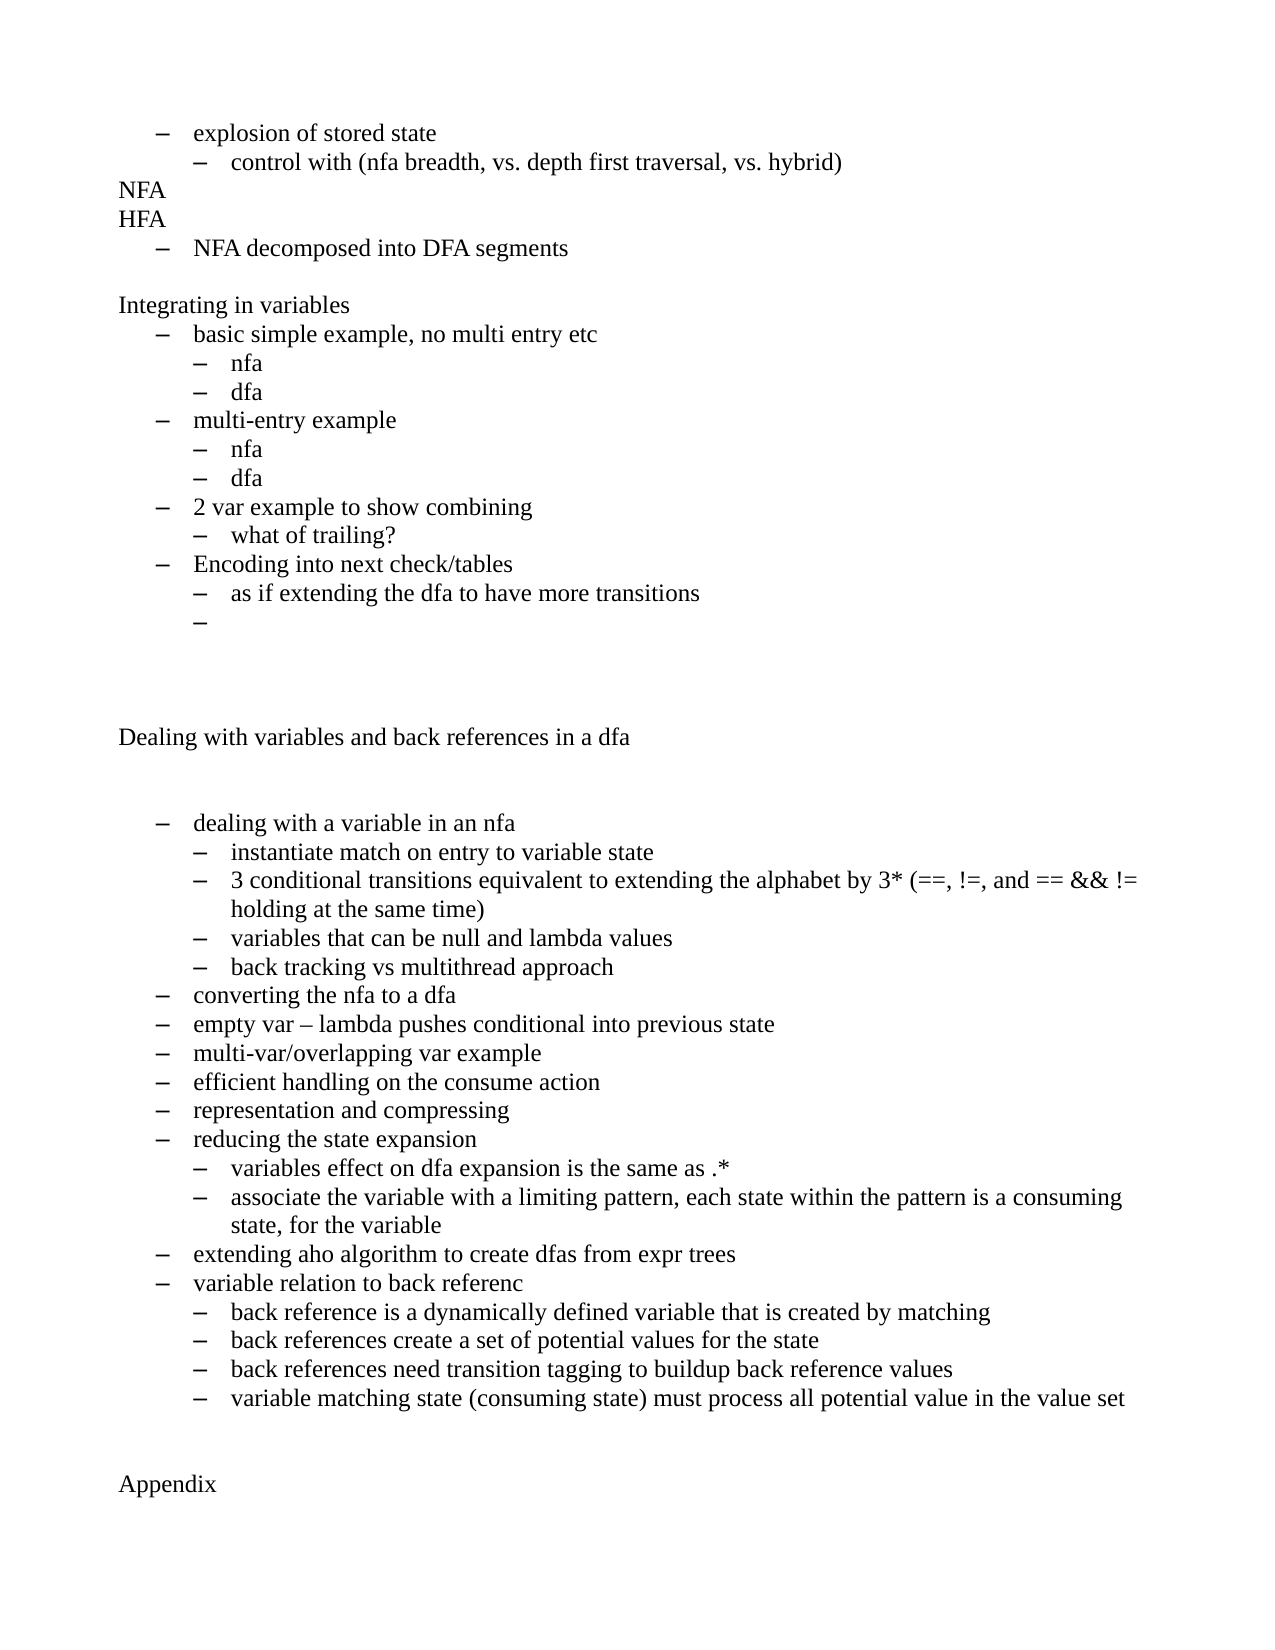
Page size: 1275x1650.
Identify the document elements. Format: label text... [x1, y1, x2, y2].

list instantiate match on entry to variable state [193, 837, 1157, 866]
list what of trailing? [193, 521, 1157, 549]
list nfa [193, 348, 1157, 377]
list basic simple example, no multi entry etc [156, 319, 1157, 348]
list variables effect on dfa expansion is the same as .* [193, 1153, 1157, 1182]
text Dealing with variables and back references in a dfa [118, 722, 1157, 751]
text Appendix [118, 1469, 1157, 1498]
list multi-entry example [156, 406, 1157, 434]
list efficient handling on the consume action [156, 1067, 1157, 1096]
list control with (nfa breadth, vs. depth first traversal, vs. hybrid) [193, 147, 1157, 176]
list Encoding into next check/tables [156, 549, 1157, 578]
list multi-var/overlapping var example [156, 1038, 1157, 1067]
list representation and compressing [156, 1096, 1157, 1124]
list extending aho algorithm to create dfas from expr trees [156, 1239, 1157, 1268]
list explosion of stored state [156, 118, 1157, 147]
list associate the variable with a limiting pattern, each state within the pattern is a consuming state, for the variable [193, 1182, 1157, 1239]
text NFA [118, 176, 1157, 204]
list as if extending the dfa to have more transitions [193, 578, 1157, 607]
list back tracking vs multithread approach [193, 952, 1157, 981]
list nfa [193, 434, 1157, 463]
list 3 conditional transitions equivalent to extending the alphabet by 3* (==, !=, and == && != holding at the same time) [193, 866, 1157, 923]
list dfa [193, 377, 1157, 406]
list back references need transition tagging to buildup back reference values [193, 1354, 1157, 1383]
list variable relation to back referenc [156, 1268, 1157, 1297]
list 2 var example to show combining [156, 492, 1157, 521]
text HFA [118, 204, 1157, 233]
list back references create a set of potential values for the state [193, 1326, 1157, 1354]
list dfa [193, 463, 1157, 492]
list converting the nfa to a dfa [156, 981, 1157, 1009]
list dealing with a variable in an nfa [156, 808, 1157, 837]
list back reference is a dynamically defined variable that is created by matching [193, 1297, 1157, 1326]
list variables that can be null and lambda values [193, 923, 1157, 952]
list empty var – lambda pushes conditional into previous state [156, 1009, 1157, 1038]
list reducing the state expansion [156, 1124, 1157, 1153]
text Integrating in variables [118, 291, 1157, 319]
list variable matching state (consuming state) must process all potential value in the value set [193, 1383, 1157, 1412]
list NFA decomposed into DFA segments [156, 233, 1157, 262]
